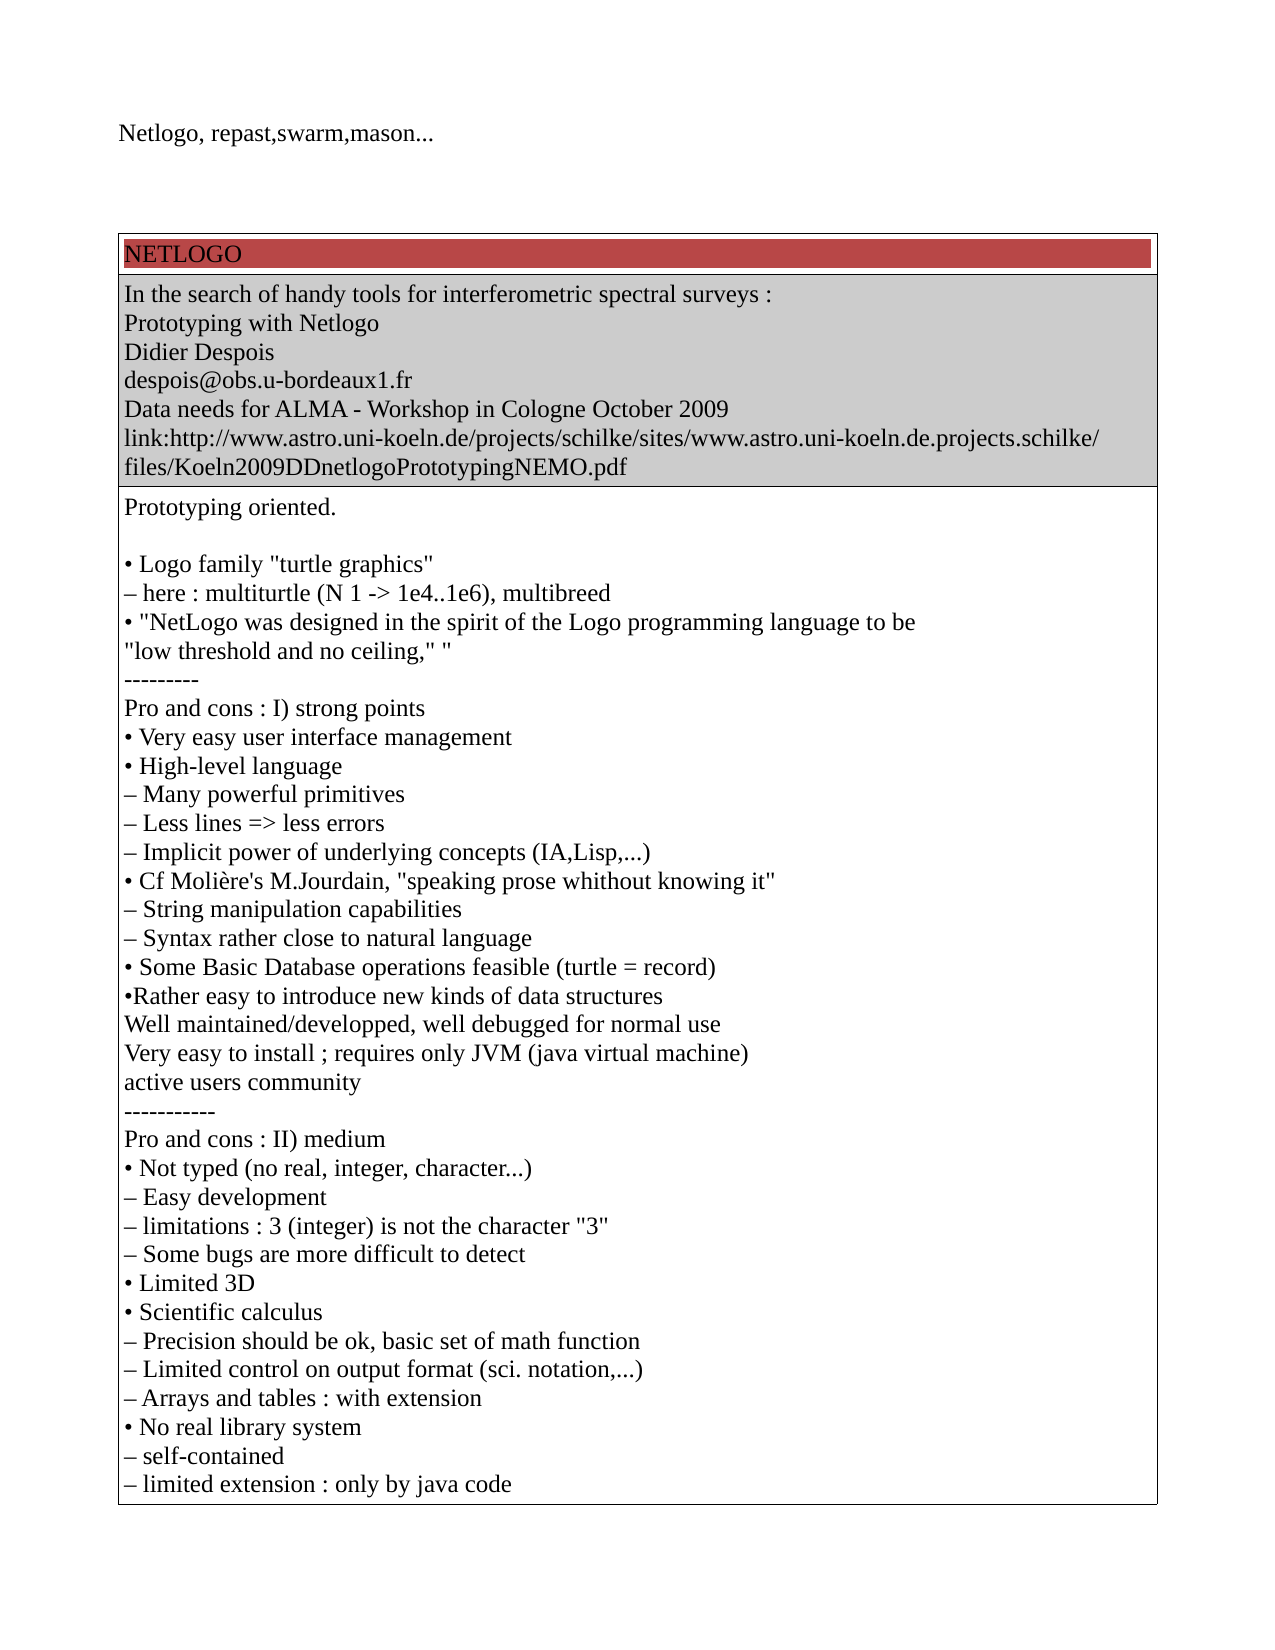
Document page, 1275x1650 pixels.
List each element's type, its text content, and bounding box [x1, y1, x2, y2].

table_header NETLOGO [119, 234, 1157, 273]
table_cell In the search of handy tools for interferometric spectral surveys : Prototyping with Netlogo Didier Despois despois@obs.u-bordeaux1.fr Data needs for ALMA - Workshop in Cologne October 2009 link:http://www.astro.uni-koeln.de/projects/schilke/sites/www.astro.uni-koeln.de.projects.schilke/files/Koeln2009DDnetlogoPrototypingNEMO.pdf [119, 275, 1157, 486]
text Netlogo, repast,swarm,mason... [118, 118, 1157, 147]
table_cell Prototyping oriented. • Logo family "turtle graphics" – here : multiturtle (N 1 -> 1e4..1e6), multibreed • "NetLogo was designed in the spirit of the Logo programming language to be "low threshold and no ceiling," " --------- Pro and cons : I) strong points • Very easy user interface management • High-level language – Many powerful primitives – Less lines => less errors – Implicit power of underlying concepts (IA,Lisp,...) • Cf Molière's M.Jourdain, "speaking prose whithout knowing it" – String manipulation capabilities – Syntax rather close to natural language • Some Basic Database operations feasible (turtle = record) •Rather easy to introduce new kinds of data structures Well maintained/developped, well debugged for normal use Very easy to install ; requires only JVM (java virtual machine) active users community ----------- Pro and cons : II) medium • Not typed (no real, integer, character...) – Easy development – limitations : 3 (integer) is not the character "3" – Some bugs are more difficult to detect • Limited 3D • Scientific calculus – Precision should be ok, basic set of math function – Limited control on output format (sci. notation,...) – Arrays and tables : with extension • No real library system – self-contained – limited extension : only by java code [119, 487, 1157, 1504]
